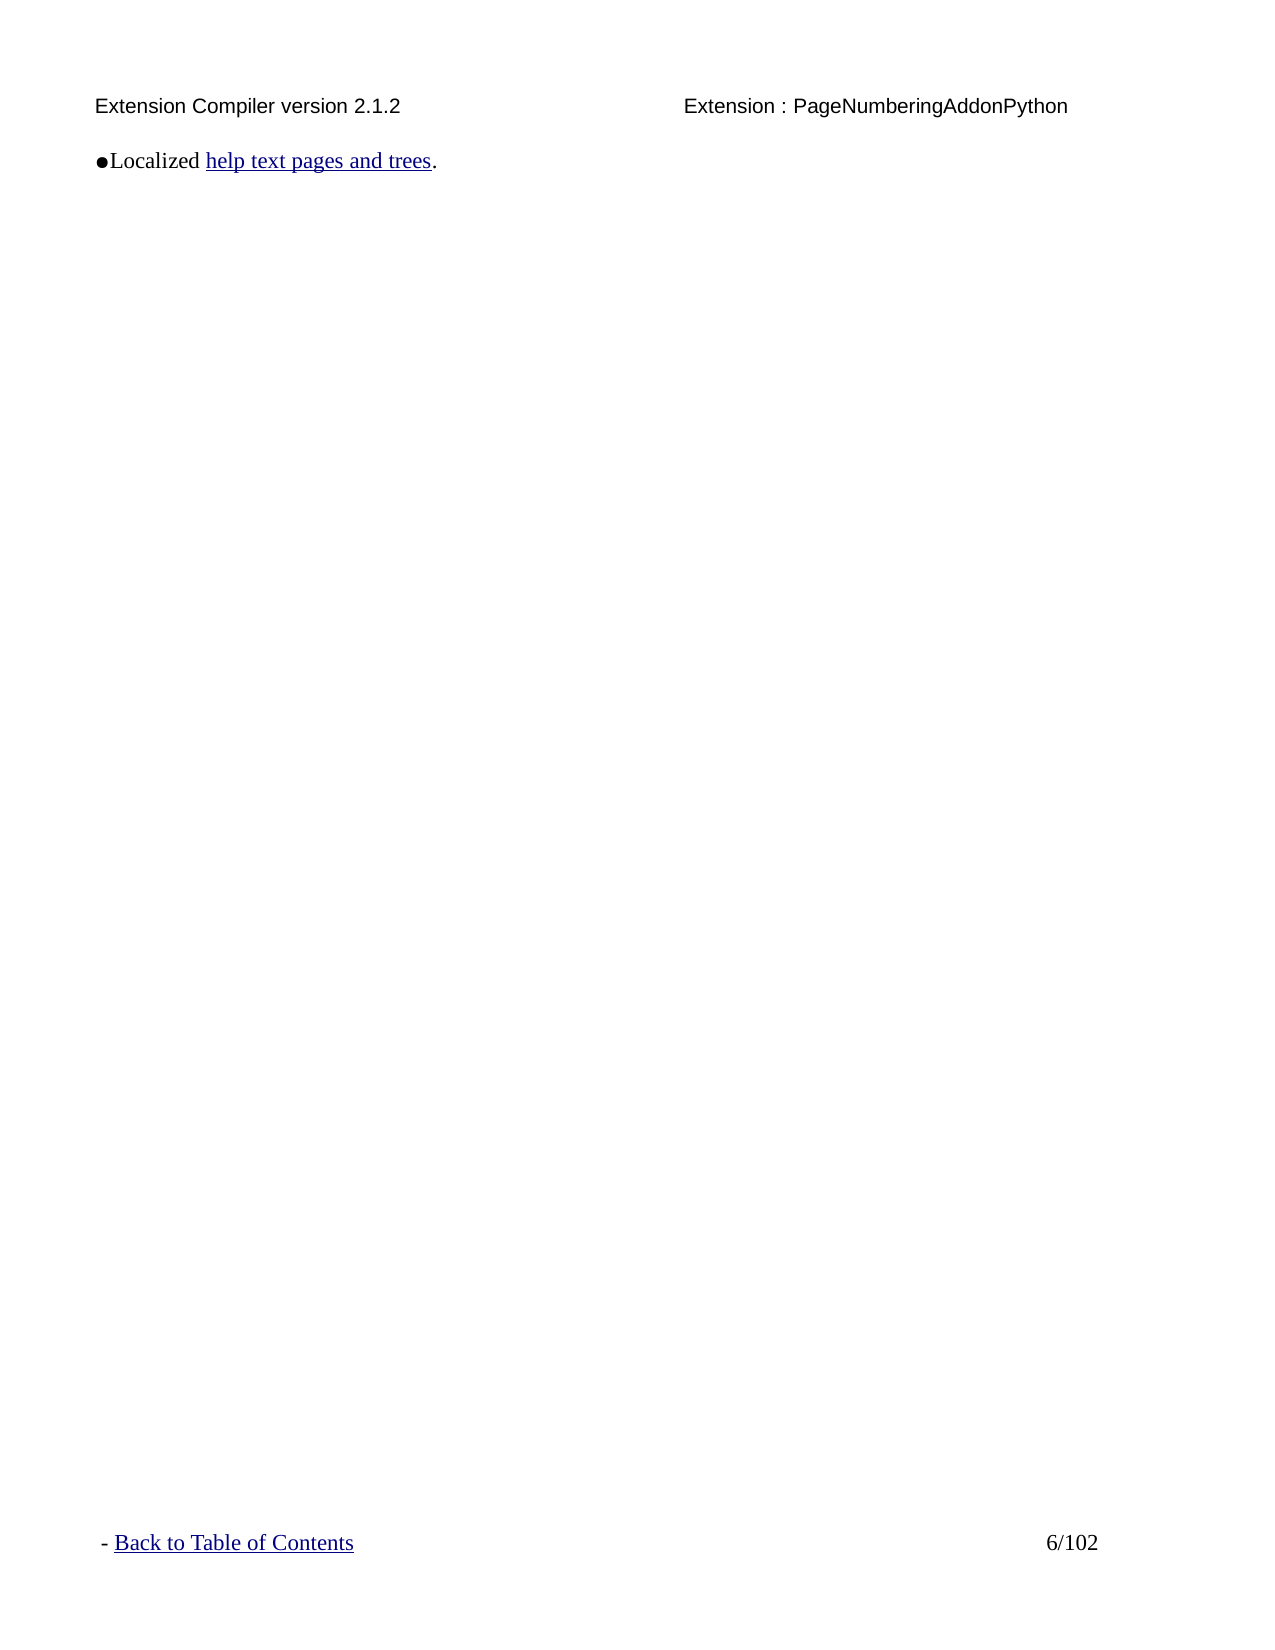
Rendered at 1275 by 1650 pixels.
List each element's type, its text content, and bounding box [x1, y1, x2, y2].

list Localized help text pages and trees. [94, 147, 1181, 173]
